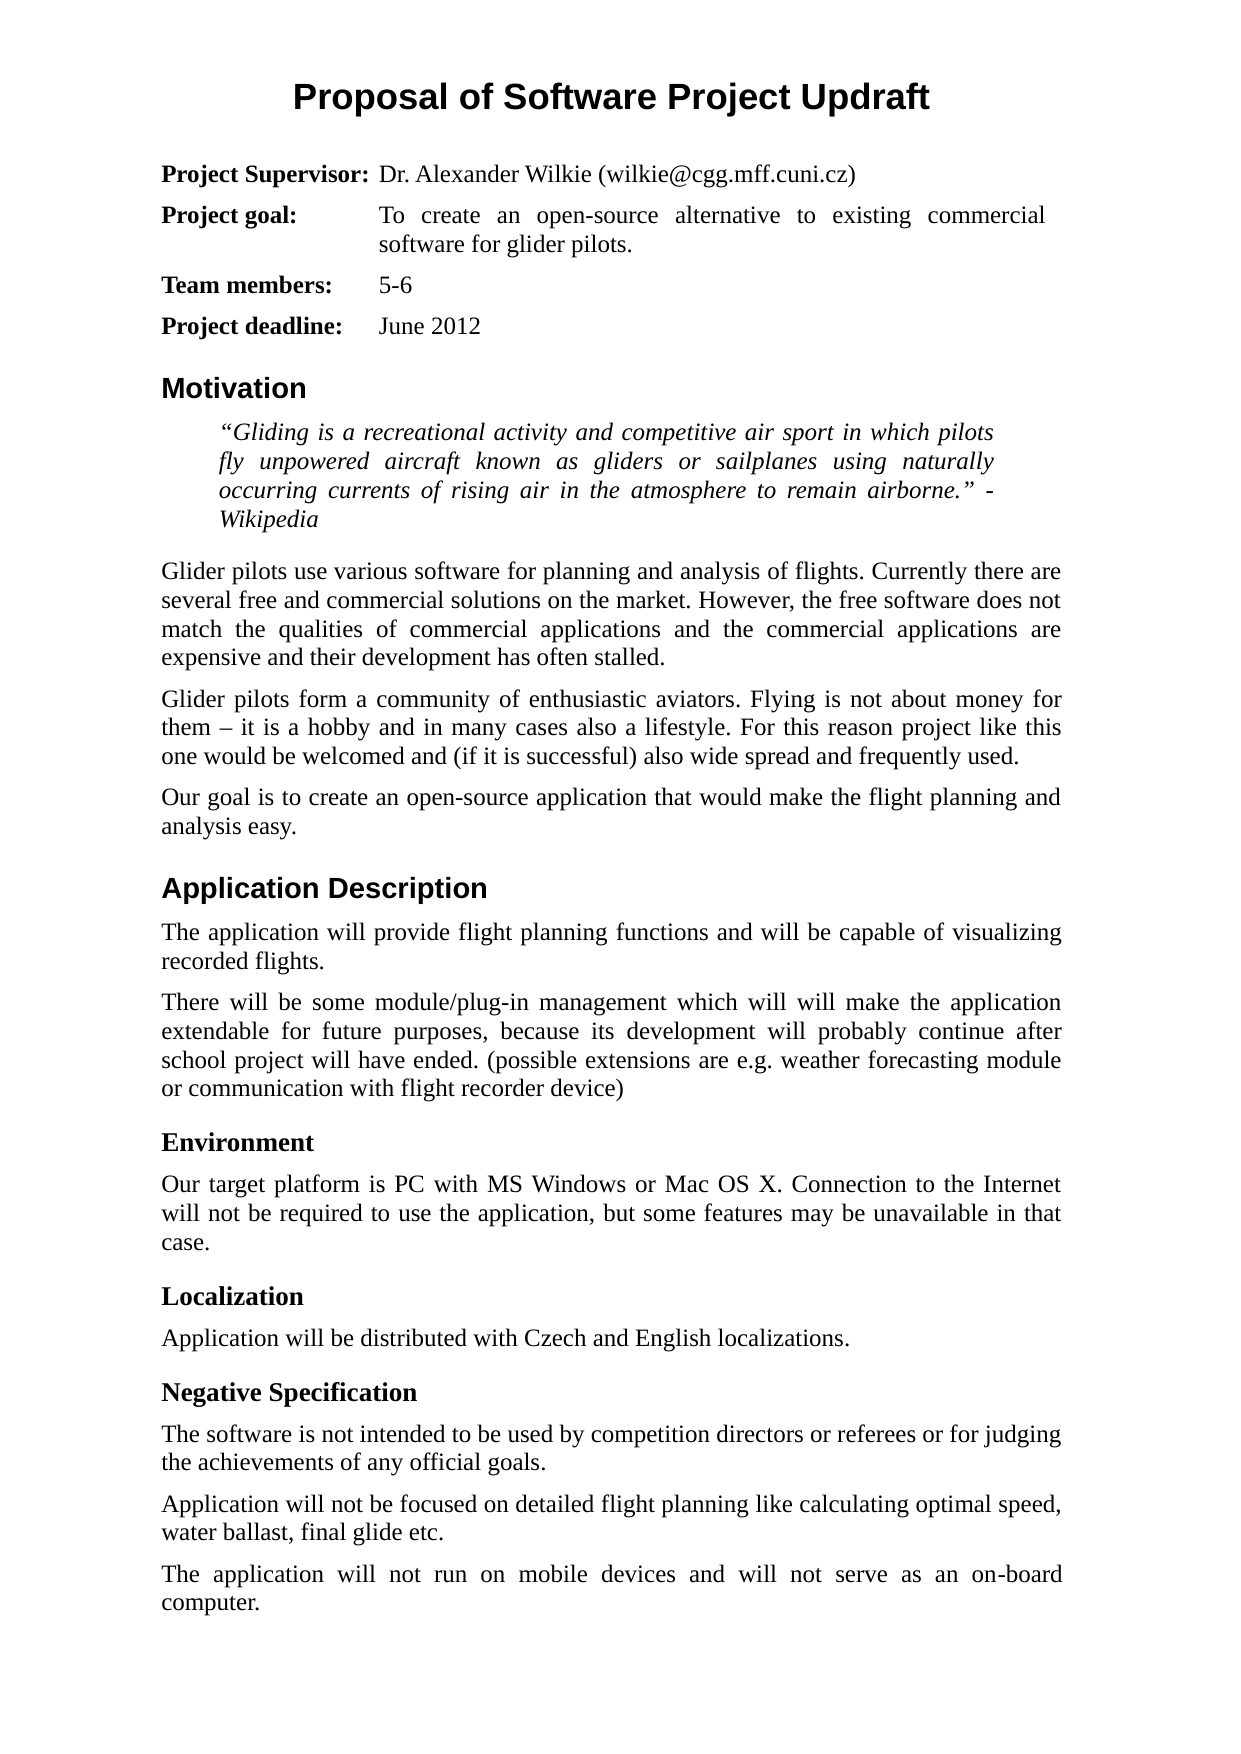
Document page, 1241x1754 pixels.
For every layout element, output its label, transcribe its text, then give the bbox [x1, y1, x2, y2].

text The application will not run on mobile devices and will not serve as an on‑board computer. [161, 1559, 1062, 1616]
text Project Supervisor: Dr. Alexander Wilkie (wilkie@cgg.mff.cuni.cz) [161, 159, 1062, 188]
text Glider pilots form a community of enthusiastic aviators. Flying is not about money for them – it is a hobby and in many cases also a lifestyle. For this reason project like this one would be welcomed and (if it is successful) also wide spread and frequently used. [161, 684, 1062, 770]
text “Gliding is a recreational activity and competitive air sport in which pilots fly unpowered aircraft known as gliders or sailplanes using naturally occurring currents of rising air in the atmosphere to remain airborne.” - Wikipedia [219, 417, 997, 532]
subtitle Proposal of Software Project Updraft [161, 75, 1062, 117]
text The application will provide flight planning functions and will be capable of visualizing recorded flights. [161, 917, 1062, 975]
subtitle Negative Specification [161, 1376, 1062, 1407]
subtitle Motivation [161, 372, 1062, 405]
text Application will not be focused on detailed flight planning like calculating optimal speed, water ballast, final glide etc. [161, 1489, 1062, 1546]
text Project goal: To create an open-source alternative to existing commercial software for glider pilots. [161, 200, 1062, 258]
text Our target platform is PC with MS Windows or Mac OS X. Connection to the Internet will not be required to use the application, but some features may be unavailable in that case. [161, 1169, 1062, 1256]
subtitle Environment [161, 1126, 1062, 1158]
text Application will be distributed with Czech and English localizations. [161, 1323, 1062, 1352]
subtitle Localization [161, 1280, 1062, 1311]
text Glider pilots use various software for planning and analysis of flights. Currently there are several free and commercial solutions on the market. However, the free software does not match the qualities of commercial applications and the commercial applications are expensive and their development has often stalled. [161, 556, 1062, 671]
text Our goal is to create an open-source application that would make the flight planning and analysis easy. [161, 782, 1062, 840]
text Project deadline: June 2012 [161, 311, 1062, 340]
text There will be some module/plug-in management which will will make the application extendable for future purposes, because its development will probably continue after school project will have ended. (possible extensions are e.g. weather forecasting module or communication with flight recorder device) [161, 987, 1062, 1102]
text The software is not intended to be used by competition directors or referees or for judging the achievements of any official goals. [161, 1419, 1062, 1476]
text Team members: 5-6 [161, 270, 1062, 299]
subtitle Application Description [161, 871, 1062, 905]
